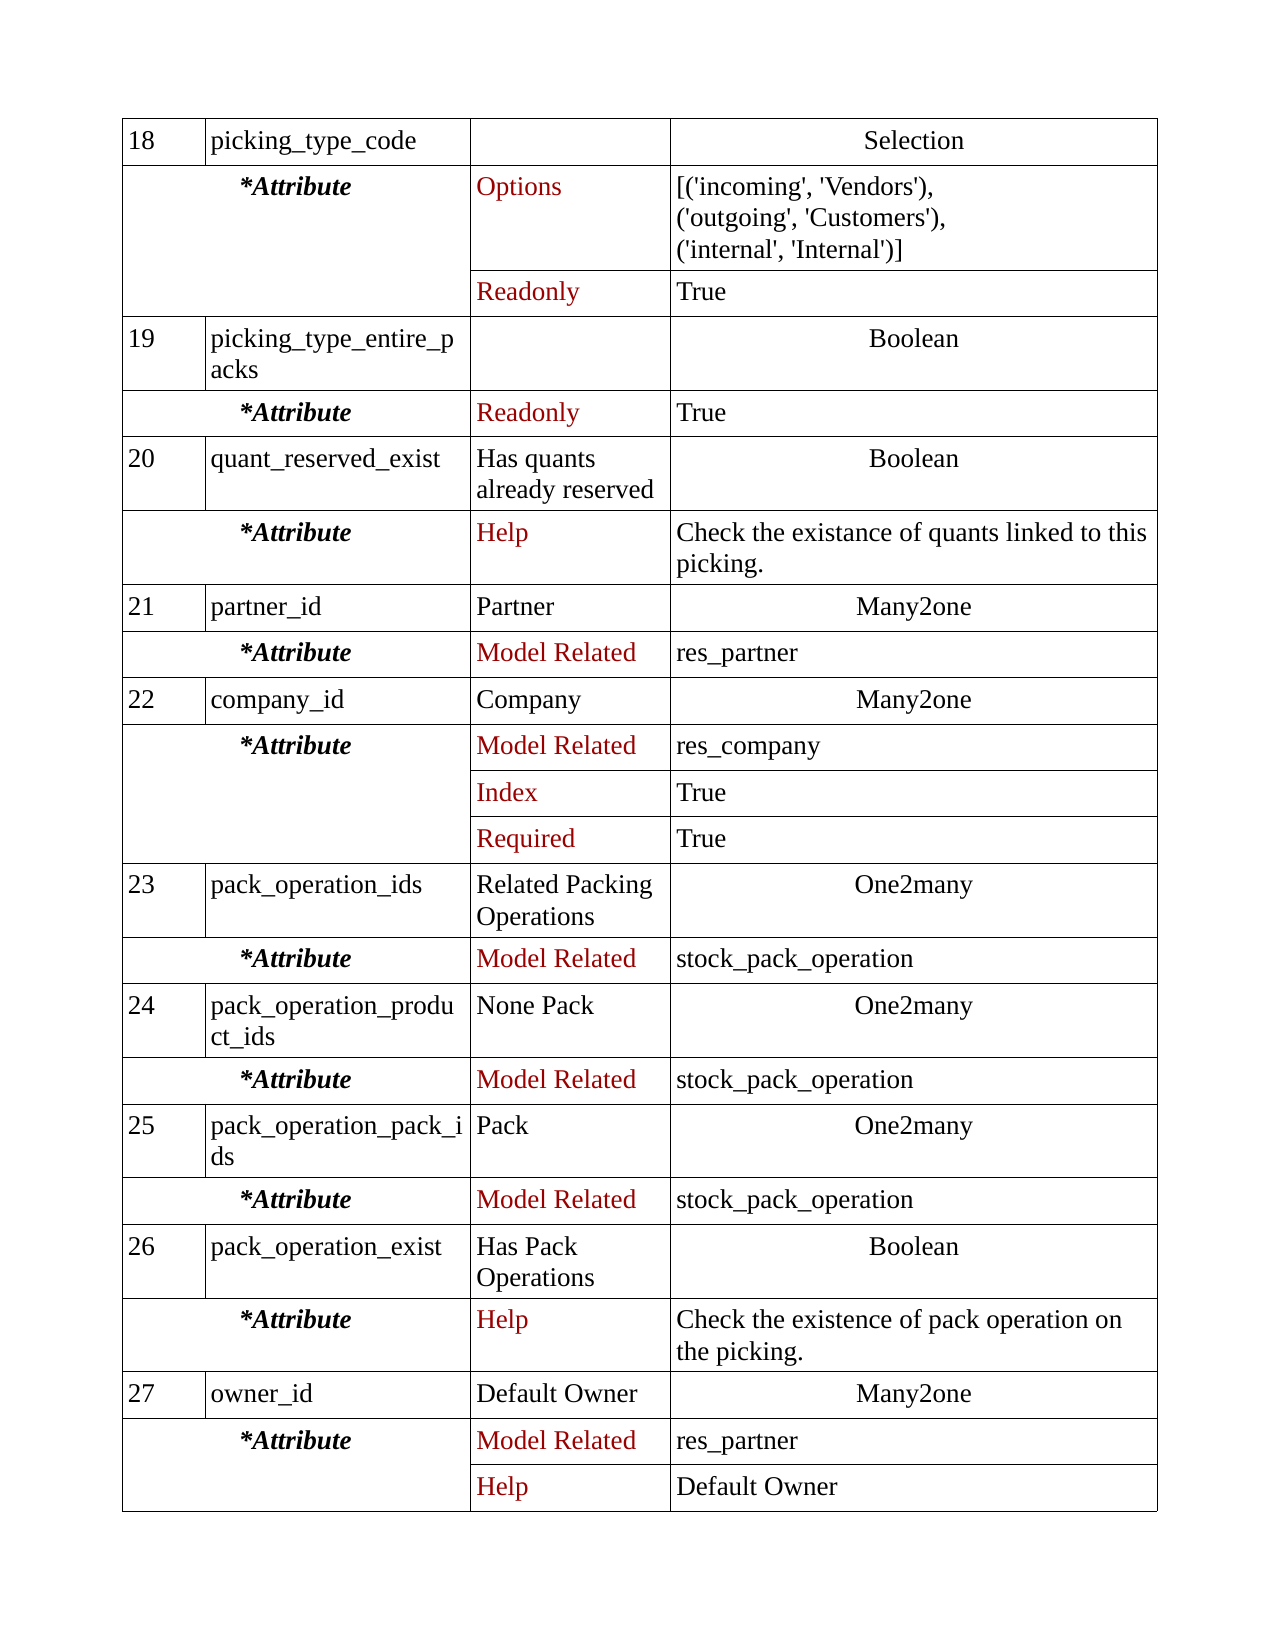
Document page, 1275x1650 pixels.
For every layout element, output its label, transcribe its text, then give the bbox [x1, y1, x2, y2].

table_cell Many2one [671, 678, 1157, 723]
table_cell stock_pack_operation [671, 938, 1157, 983]
table_cell stock_pack_operation [671, 1058, 1157, 1103]
table_cell Has Pack Operations [471, 1225, 670, 1298]
table_cell One2many [671, 864, 1157, 937]
table_cell Check the existence of pack operation on the picking. [671, 1299, 1157, 1371]
table_cell Partner [471, 585, 670, 631]
table_cell [471, 119, 670, 164]
table_cell *Attribute [123, 1419, 470, 1511]
table_cell 26 [123, 1225, 205, 1298]
table_cell stock_pack_operation [671, 1178, 1157, 1224]
table_cell partner_id [206, 585, 470, 631]
table_cell Required [471, 817, 670, 863]
table_cell 23 [123, 864, 205, 937]
table_cell quant_reserved_exist [206, 437, 470, 510]
table_cell pack_operation_product_ids [206, 984, 470, 1057]
table_cell Pack [471, 1105, 670, 1177]
table_cell Help [471, 1299, 670, 1371]
table_cell res_partner [671, 1419, 1157, 1464]
table_cell Selection [671, 119, 1157, 164]
table_cell Index [471, 771, 670, 816]
table_cell True [671, 817, 1157, 863]
table_cell pack_operation_exist [206, 1225, 470, 1298]
table_cell None Pack [471, 984, 670, 1057]
table_cell Model Related [471, 1419, 670, 1464]
table_cell Model Related [471, 725, 670, 770]
table_cell *Attribute [123, 1299, 470, 1371]
table_cell 18 [123, 119, 205, 164]
table_cell 24 [123, 984, 205, 1057]
table_cell Model Related [471, 1058, 670, 1103]
table_cell Boolean [671, 1225, 1157, 1298]
table_cell [('incoming', 'Vendors'), ('outgoing', 'Customers'), ('internal', 'Internal')] [671, 166, 1157, 269]
table_cell Model Related [471, 632, 670, 677]
table_cell One2many [671, 984, 1157, 1057]
table_cell Many2one [671, 1372, 1157, 1418]
table_cell Help [471, 511, 670, 584]
table_cell Readonly [471, 271, 670, 316]
table_cell *Attribute [123, 938, 470, 983]
table_cell One2many [671, 1105, 1157, 1177]
table_cell *Attribute [123, 391, 470, 436]
table_cell Many2one [671, 585, 1157, 631]
table_cell company_id [206, 678, 470, 723]
table_cell Company [471, 678, 670, 723]
table_cell Help [471, 1465, 670, 1511]
table_cell Default Owner [671, 1465, 1157, 1511]
table_cell Readonly [471, 391, 670, 436]
table_cell Boolean [671, 437, 1157, 510]
table_cell Model Related [471, 938, 670, 983]
table_cell True [671, 271, 1157, 316]
table_cell 25 [123, 1105, 205, 1177]
table_cell Model Related [471, 1178, 670, 1224]
table_cell *Attribute [123, 632, 470, 677]
table_cell Options [471, 166, 670, 269]
table_cell *Attribute [123, 725, 470, 863]
table_cell Default Owner [471, 1372, 670, 1418]
table_cell pack_operation_ids [206, 864, 470, 937]
table_cell res_partner [671, 632, 1157, 677]
table_cell [471, 317, 670, 390]
table_cell Boolean [671, 317, 1157, 390]
table_cell owner_id [206, 1372, 470, 1418]
table_cell Has quants already reserved [471, 437, 670, 510]
table_cell *Attribute [123, 1058, 470, 1103]
table_cell 27 [123, 1372, 205, 1418]
table_cell True [671, 391, 1157, 436]
table_cell 19 [123, 317, 205, 390]
table_cell Related Packing Operations [471, 864, 670, 937]
table_cell *Attribute [123, 511, 470, 584]
table_cell picking_type_entire_packs [206, 317, 470, 390]
table_cell *Attribute [123, 1178, 470, 1224]
table_cell pack_operation_pack_ids [206, 1105, 470, 1177]
table_cell 22 [123, 678, 205, 723]
table_cell 21 [123, 585, 205, 631]
table_cell Check the existance of quants linked to this picking. [671, 511, 1157, 584]
table_cell res_company [671, 725, 1157, 770]
table_cell picking_type_code [206, 119, 470, 164]
table_cell True [671, 771, 1157, 816]
table_cell 20 [123, 437, 205, 510]
table_cell *Attribute [123, 166, 470, 316]
